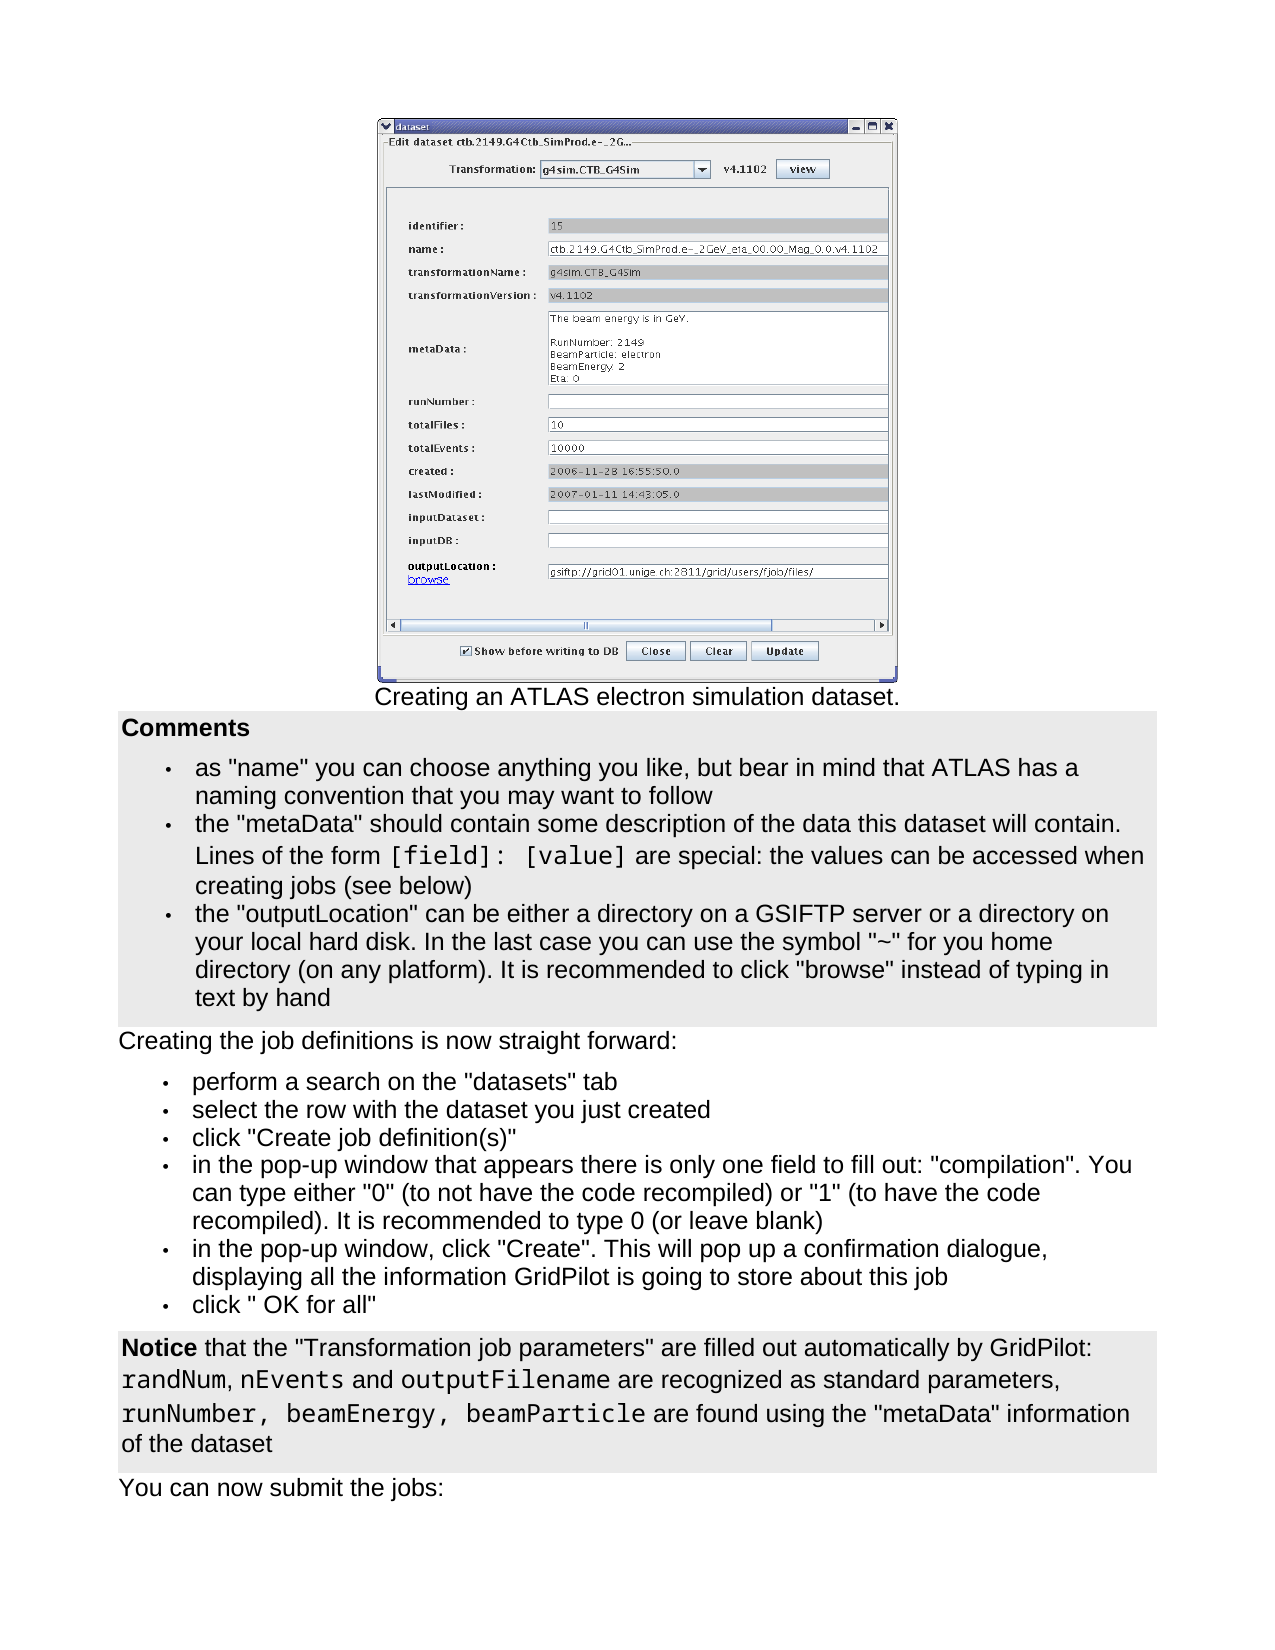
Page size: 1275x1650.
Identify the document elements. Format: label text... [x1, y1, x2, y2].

table_header Comments as "name" you can choose anything you like, but bear in mind that ATLAS has a naming convention that you may want to follow the "metaData" should contain some description of the data this dataset will contain. Lines of the form [field]: [value] are special: the values can be accessed when creating jobs (see below) the "outputLocation" can be either a directory on a GSIFTP server or a directory on your local hard disk. In the last case you can use the symbol "~" for you home directory (on any platform). It is recommended to click "browse" instead of typing in text by hand [118, 711, 1157, 1027]
text You can now submit the jobs: [118, 1473, 1157, 1501]
list in the pop-up window that appears there is only one field to fill out: "compilation". You can type either "0" (to not have the code recompiled) or "1" (to have the code recompiled). It is recommended to type 0 (or leave blank) [162, 1151, 1157, 1235]
list select the row with the dataset you just created [162, 1095, 1157, 1123]
list click "Create job definition(s)" [162, 1123, 1157, 1151]
picture [377, 118, 898, 683]
list click " OK for all" [162, 1291, 1157, 1319]
text Creating the job definitions is now straight forward: [118, 1027, 1157, 1055]
text Creating an ATLAS electron simulation dataset. [118, 683, 1157, 711]
list in the pop-up window, click "Create". This will pop up a confirmation dialogue, displaying all the information GridPilot is going to store about this job [162, 1235, 1157, 1291]
list perform a search on the "datasets" tab [162, 1067, 1157, 1095]
table_header Notice that the "Transformation job parameters" are filled out automatically by GridPilot: randNum, nEvents and outputFilename are recognized as standard parameters, runNumber, beamEnergy, beamParticle are found using the "metaData" information of the dataset [118, 1331, 1157, 1473]
